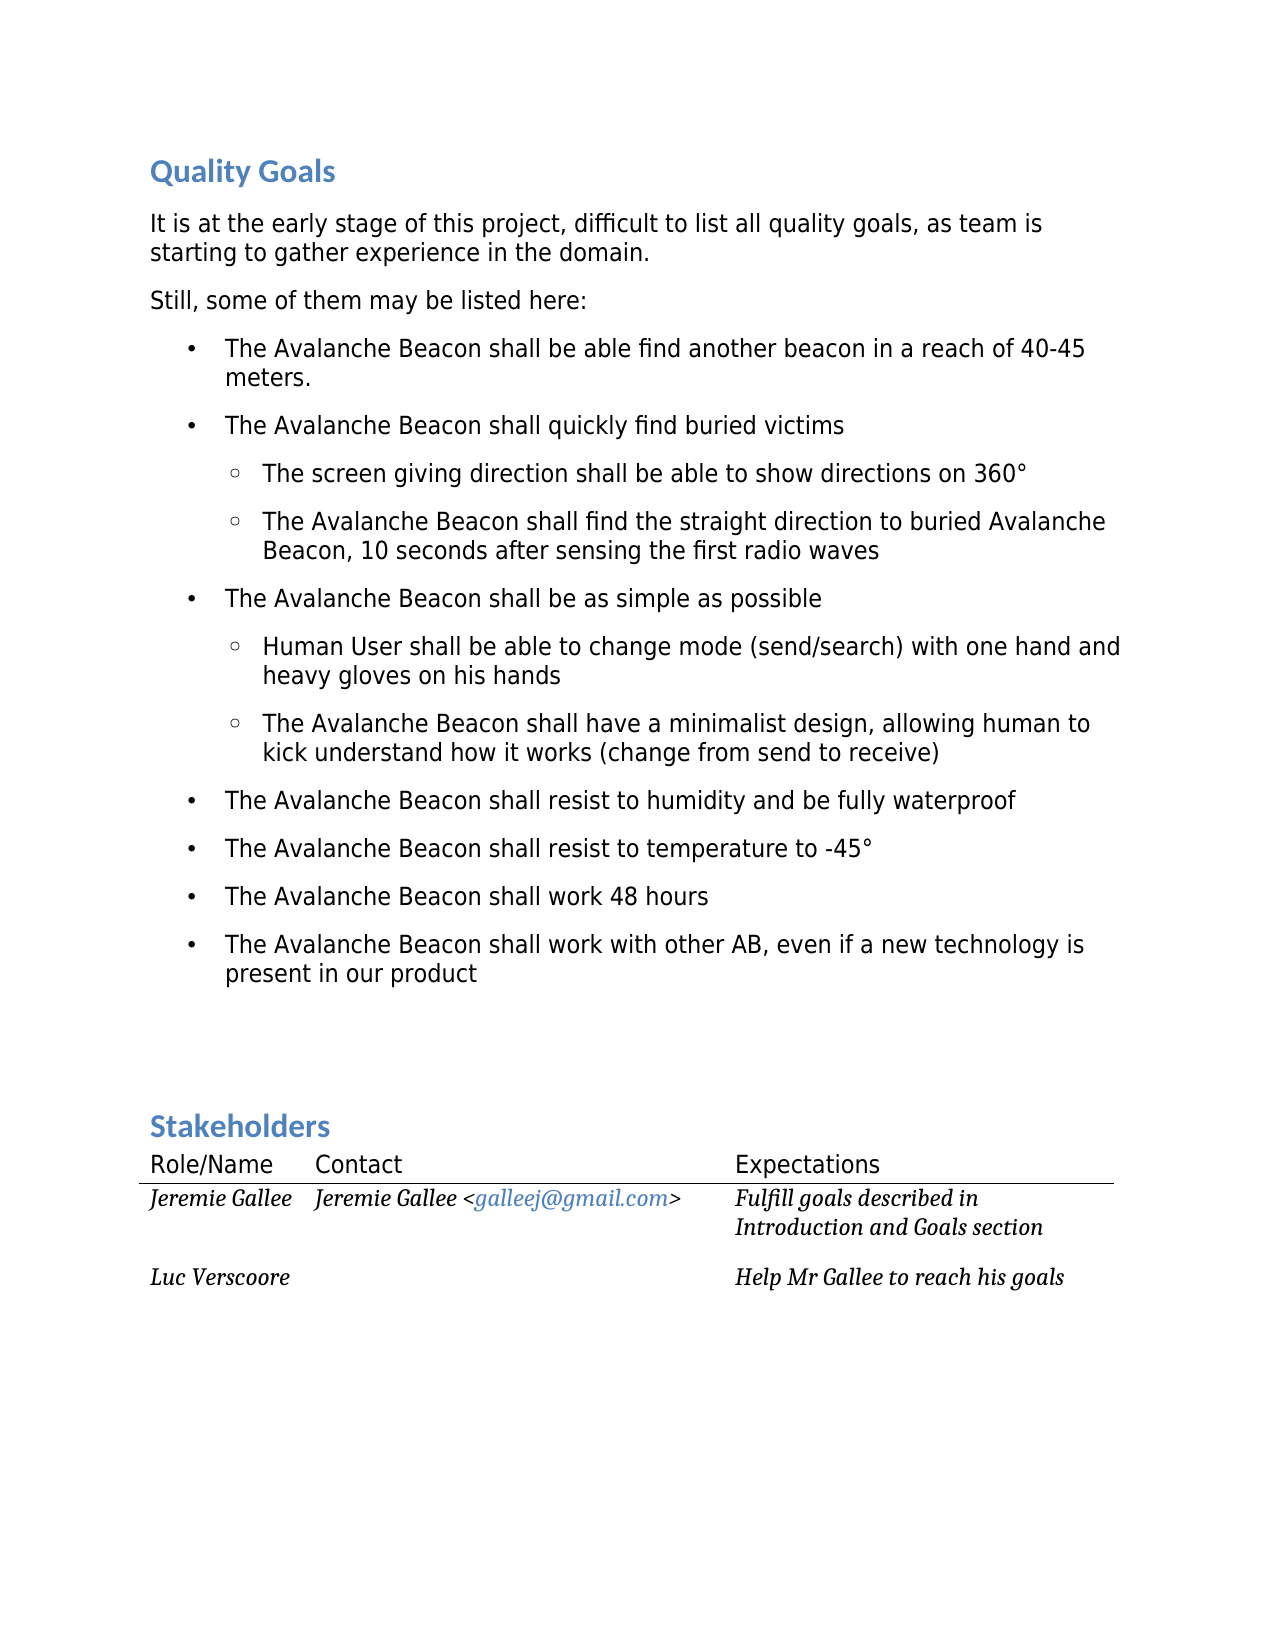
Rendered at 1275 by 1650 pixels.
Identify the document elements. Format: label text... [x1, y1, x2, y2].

list The screen giving direction shall be able to show directions on 360° [225, 459, 1125, 489]
table_cell Fulfill goals described in Introduction and Goals section [724, 1184, 1114, 1263]
table_cell [304, 1263, 724, 1312]
text Still, some of them may be listed here: [150, 287, 1125, 316]
list The Avalanche Beacon shall have a minimalist design, allowing human to kick understand how it works (change from send to receive) [225, 709, 1125, 768]
table_header Expectations [724, 1146, 1114, 1183]
table_cell Luc Verscoore [139, 1263, 304, 1312]
list The Avalanche Beacon shall work with other AB, even if a new technology is present in our product [187, 930, 1125, 989]
table_cell Jeremie Gallee [139, 1184, 304, 1263]
list The Avalanche Beacon shall find the straight direction to buried Avalanche Beacon, 10 seconds after sensing the first radio waves [225, 507, 1125, 566]
table_header Role/Name [139, 1146, 304, 1183]
list The Avalanche Beacon shall be as simple as possible [187, 584, 1125, 614]
table_header Contact [304, 1146, 724, 1183]
list The Avalanche Beacon shall resist to temperature to -45° [187, 834, 1125, 864]
list The Avalanche Beacon shall resist to humidity and be fully waterproof [187, 787, 1125, 816]
list Human User shall be able to change mode (send/search) with one hand and heavy gloves on his hands [225, 632, 1125, 691]
subtitle Quality Goals [150, 150, 1125, 191]
text It is at the early stage of this project, difficult to list all quality goals, as team is starting to gather experience in the domain. [150, 209, 1125, 268]
list The Avalanche Beacon shall be able find another beacon in a reach of 40-45 meters. [187, 334, 1125, 393]
list The Avalanche Beacon shall quickly find buried victims [187, 412, 1125, 441]
list The Avalanche Beacon shall work 48 hours [187, 882, 1125, 912]
subtitle Stakeholders [150, 1105, 1125, 1146]
table_cell Jeremie Gallee <galleej@gmail.com> [304, 1184, 724, 1263]
table_cell Help Mr Gallee to reach his goals [724, 1263, 1114, 1312]
